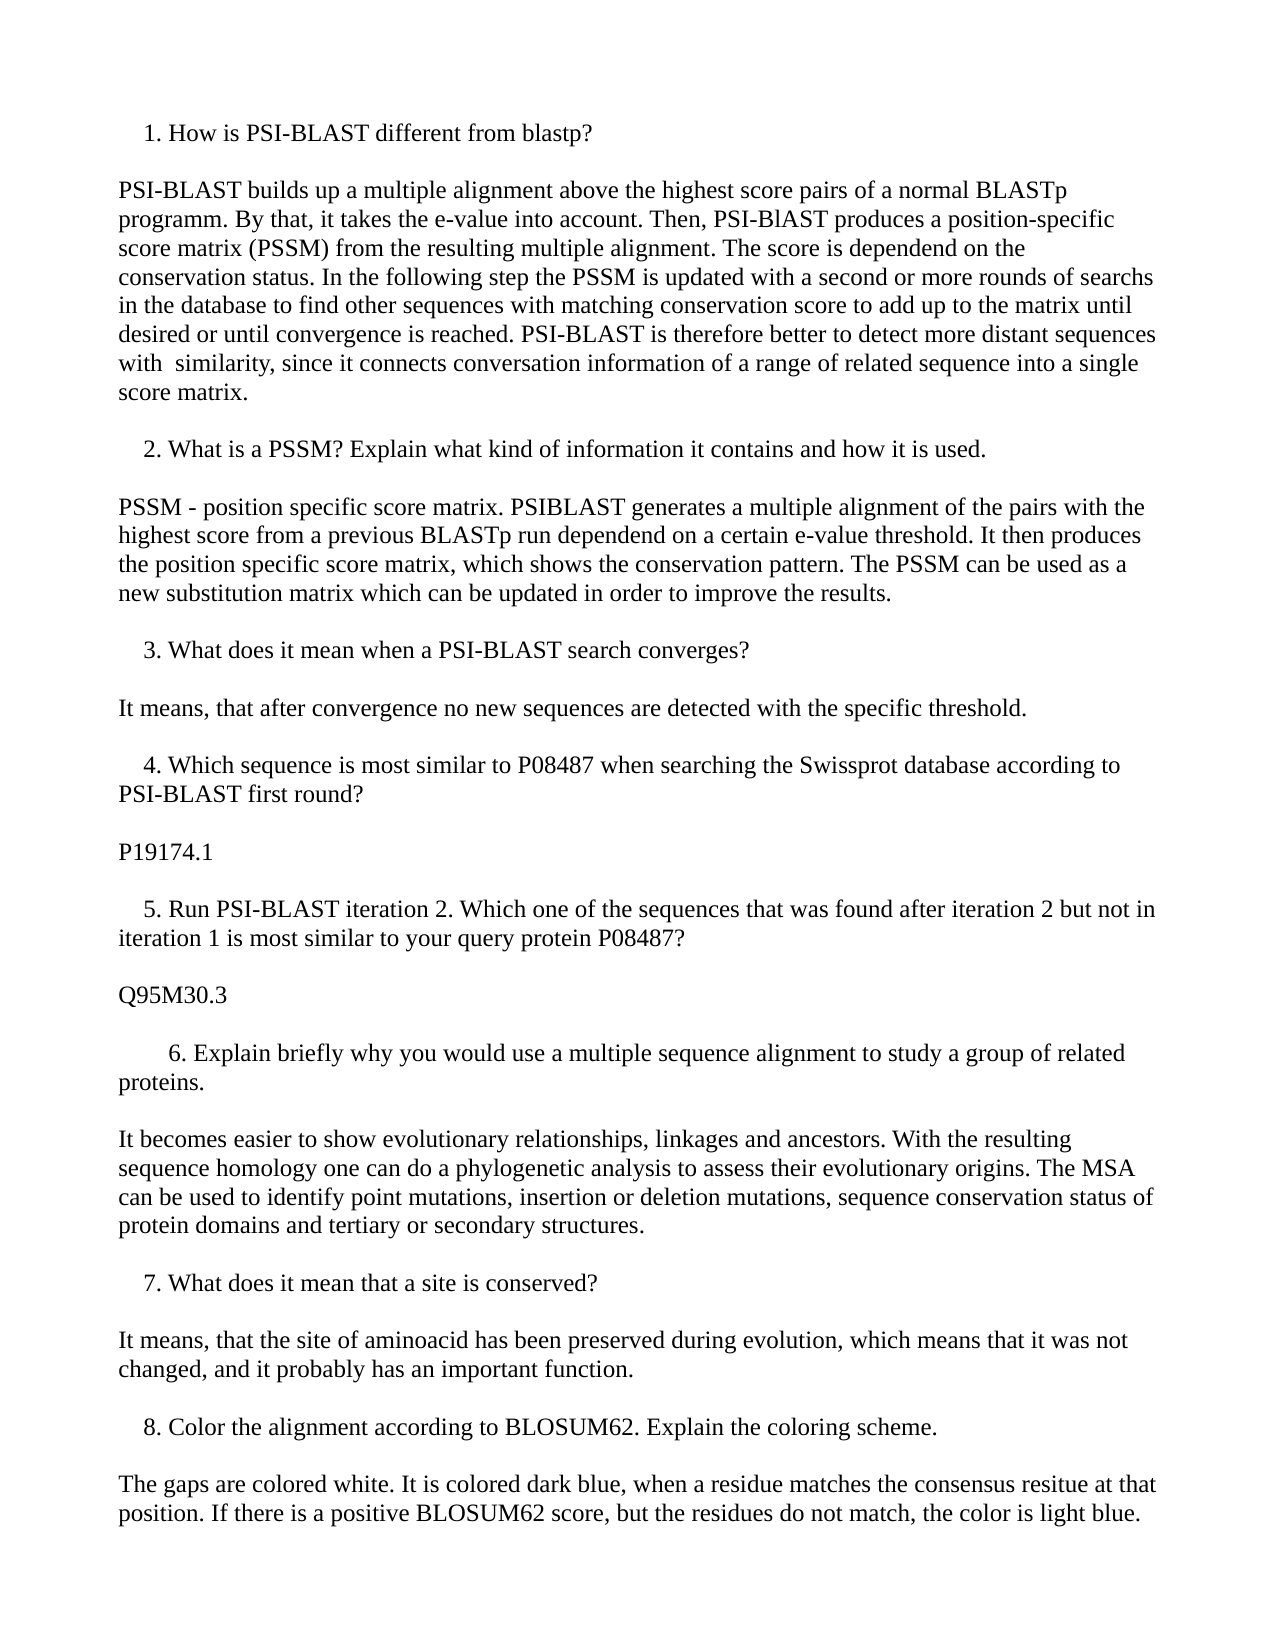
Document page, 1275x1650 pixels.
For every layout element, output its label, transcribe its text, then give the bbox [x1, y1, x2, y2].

text 2. What is a PSSM? Explain what kind of information it contains and how it is used. [118, 434, 1157, 463]
text 6. Explain briefly why you would use a multiple sequence alignment to study a group of related proteins. [118, 1038, 1157, 1096]
text 1. How is PSI-BLAST different from blastp? [118, 118, 1157, 147]
text Q95M30.3 [118, 981, 1157, 1009]
text It means, that the site of aminoacid has been preserved during evolution, which means that it was not changed, and it probably has an important function. [118, 1326, 1157, 1383]
text PSSM - position specific score matrix. PSIBLAST generates a multiple alignment of the pairs with the highest score from a previous BLASTp run dependend on a certain e-value threshold. It then produces the position specific score matrix, which shows the conservation pattern. The PSSM can be used as a new substitution matrix which can be updated in order to improve the results. [118, 492, 1157, 607]
text 4. Which sequence is most similar to P08487 when searching the Swissprot database according to PSI-BLAST first round? [118, 751, 1157, 808]
text It becomes easier to show evolutionary relationships, linkages and ancestors. With the resulting sequence homology one can do a phylogenetic analysis to assess their evolutionary origins. The MSA can be used to identify point mutations, insertion or deletion mutations, sequence conservation status of protein domains and tertiary or secondary structures. [118, 1124, 1157, 1239]
text 8. Color the alignment according to BLOSUM62. Explain the coloring scheme. [118, 1412, 1157, 1441]
text PSI-BLAST builds up a multiple alignment above the highest score pairs of a normal BLASTp programm. By that, it takes the e-value into account. Then, PSI-BlAST produces a position-specific score matrix (PSSM) from the resulting multiple alignment. The score is dependend on the conservation status. In the following step the PSSM is updated with a second or more rounds of searchs in the database to find other sequences with matching conservation score to add up to the matrix until desired or until convergence is reached. PSI-BLAST is therefore better to detect more distant sequences with similarity, since it connects conversation information of a range of related sequence into a single score matrix. [118, 176, 1157, 406]
text The gaps are colored white. It is colored dark blue, when a residue matches the consensus resitue at that position. If there is a positive BLOSUM62 score, but the residues do not match, the color is light blue. [118, 1469, 1157, 1527]
text It means, that after convergence no new sequences are detected with the specific threshold. [118, 693, 1157, 722]
text 7. What does it mean that a site is conserved? [118, 1268, 1157, 1297]
text 5. Run PSI-BLAST iteration 2. Which one of the sequences that was found after iteration 2 but not in iteration 1 is most similar to your query protein P08487? [118, 894, 1157, 952]
text P19174.1 [118, 837, 1157, 866]
text 3. What does it mean when a PSI-BLAST search converges? [118, 636, 1157, 664]
